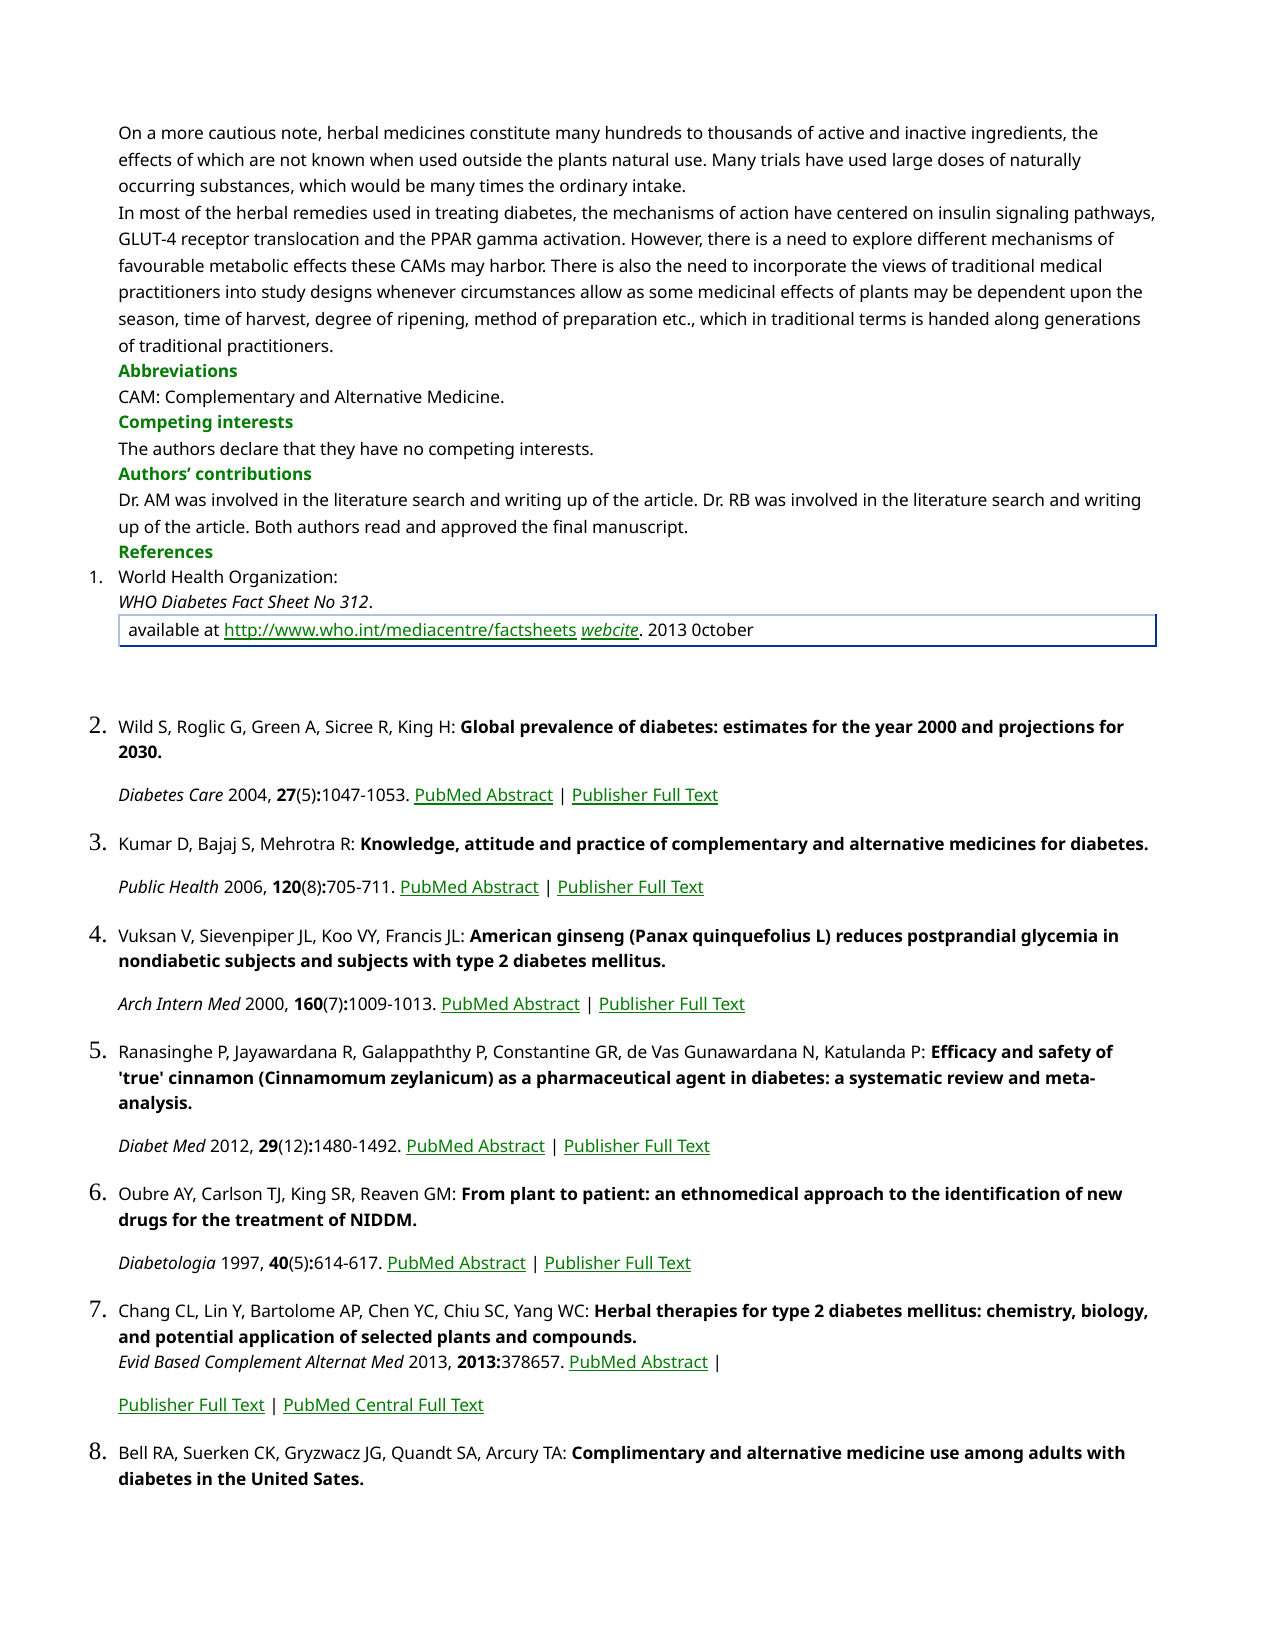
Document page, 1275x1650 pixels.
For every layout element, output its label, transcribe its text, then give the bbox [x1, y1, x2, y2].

text On a more cautious note, herbal medicines constitute many hundreds to thousands of active and inactive ingredients, the effects of which are not known when used outside the plants natural use. Many trials have used large doses of naturally occurring substances, which would be many times the ordinary intake. [118, 118, 1157, 198]
list Evid Based Complement Alternat Med 2013, 2013:378657. PubMed Abstract |Publisher Full Text | PubMed Central Full Text [118, 1348, 1157, 1436]
list available at http://www.who.int/mediacentre/factsheets webcite. 2013 0ctober [120, 616, 1155, 645]
list Diabetologia 1997, 40(5):614-617. PubMed Abstract | Publisher Full Text [118, 1231, 1157, 1294]
list Vuksan V, Sievenpiper JL, Koo VY, Francis JL: American ginseng (Panax quinquefolius L) reduces postprandial glycemia in nondiabetic subjects and subjects with type 2 diabetes mellitus. [118, 919, 1157, 972]
list Kumar D, Bajaj S, Mehrotra R: Knowledge, attitude and practice of complementary and alternative medicines for diabetes. [118, 827, 1157, 856]
text In most of the herbal remedies used in treating diabetes, the mechanisms of action have centered on insulin signaling pathways, GLUT-4 receptor translocation and the PPAR gamma activation. However, there is a need to explore different mechanisms of favourable metabolic effects these CAMs may harbor. There is also the need to incorporate the views of traditional medical practitioners into study designs whenever circumstances allow as some medicinal effects of plants may be dependent upon the season, time of harvest, degree of ripening, method of preparation etc., which in traditional terms is handed along generations of traditional practitioners. [118, 198, 1157, 357]
text CAM: Complementary and Alternative Medicine. [118, 382, 1157, 409]
list Diabet Med 2012, 29(12):1480-1492. PubMed Abstract | Publisher Full Text [118, 1114, 1157, 1177]
list WHO Diabetes Fact Sheet No 312. [118, 588, 1157, 613]
list Wild S, Roglic G, Green A, Sicree R, King H: Global prevalence of diabetes: estimates for the year 2000 and projections for 2030. [118, 710, 1157, 764]
subtitle Abbreviations [118, 357, 1157, 382]
list Oubre AY, Carlson TJ, King SR, Reaven GM: From plant to patient: an ethnomedical approach to the identification of new drugs for the treatment of NIDDM. [118, 1177, 1157, 1231]
subtitle Authors’ contributions [118, 460, 1157, 485]
list Public Health 2006, 120(8):705-711. PubMed Abstract | Publisher Full Text [118, 856, 1157, 919]
subtitle Competing interests [118, 409, 1157, 434]
text The authors declare that they have no competing interests. [118, 434, 1157, 460]
subtitle References [118, 538, 1157, 563]
text Dr. AM was involved in the literature search and writing up of the article. Dr. RB was involved in the literature search and writing up of the article. Both authors read and approved the final manuscript. [118, 485, 1157, 538]
list World Health Organization: [118, 563, 1157, 588]
list Bell RA, Suerken CK, Gryzwacz JG, Quandt SA, Arcury TA: Complimentary and alternative medicine use among adults with diabetes in the United Sates. [118, 1436, 1157, 1490]
list Ranasinghe P, Jayawardana R, Galappaththy P, Constantine GR, de Vas Gunawardana N, Katulanda P: Efficacy and safety of 'true' cinnamon (Cinnamomum zeylanicum) as a pharmaceutical agent in diabetes: a systematic review and meta-analysis. [118, 1036, 1157, 1114]
list Chang CL, Lin Y, Bartolome AP, Chen YC, Chiu SC, Yang WC: Herbal therapies for type 2 diabetes mellitus: chemistry, biology, and potential application of selected plants and compounds. [118, 1294, 1157, 1348]
list Diabetes Care 2004, 27(5):1047-1053. PubMed Abstract | Publisher Full Text [118, 764, 1157, 827]
list Arch Intern Med 2000, 160(7):1009-1013. PubMed Abstract | Publisher Full Text [118, 972, 1157, 1036]
